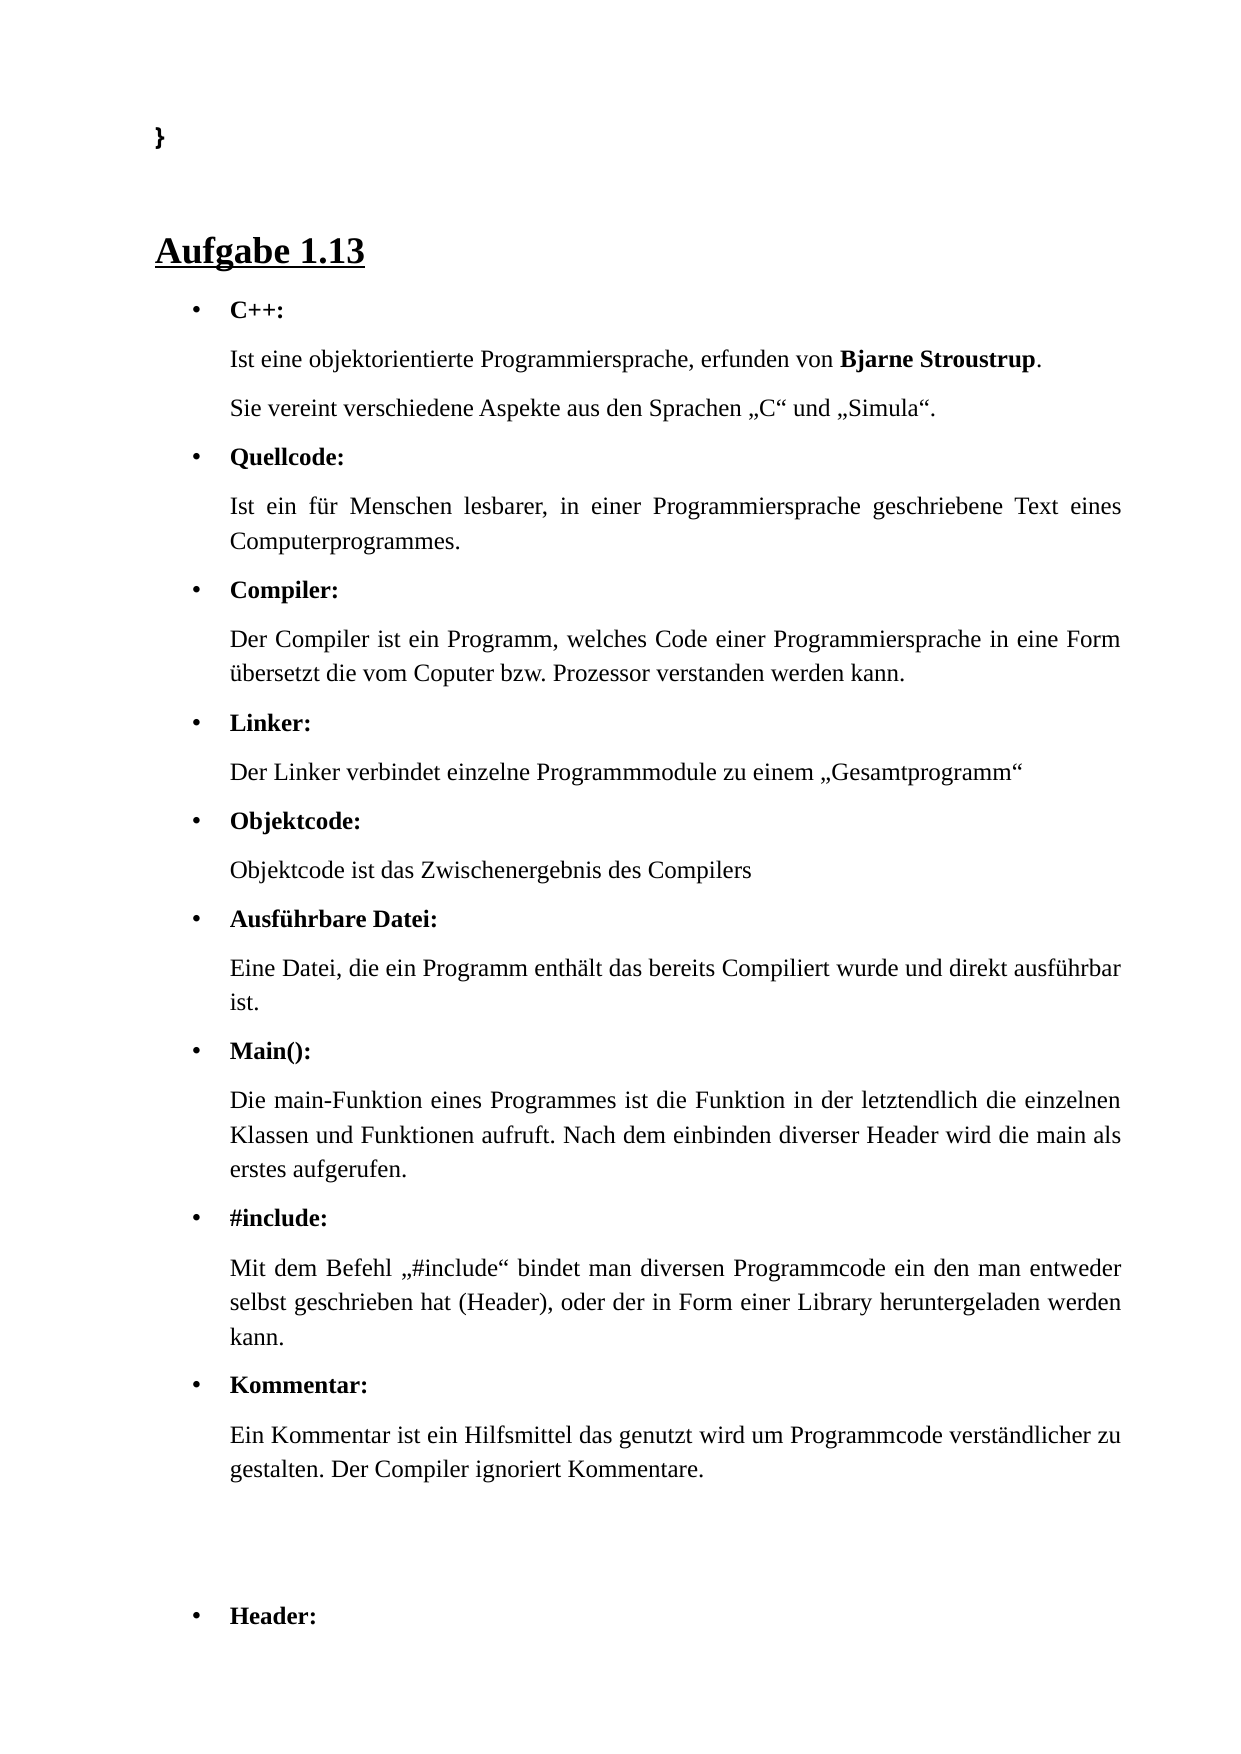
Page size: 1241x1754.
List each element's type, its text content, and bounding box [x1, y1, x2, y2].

list Ist ein für Menschen lesbarer, in einer Programmiersprache geschriebene Text eines Computerprogrammes. [192, 491, 1122, 555]
list Objektcode ist das Zwischenergebnis des Compilers [192, 855, 1122, 883]
list Ein Kommentar ist ein Hilfsmittel das genutzt wird um Programmcode verständlicher zu gestalten. Der Compiler ignoriert Kommentare. [192, 1420, 1122, 1483]
list Sie vereint verschiedene Aspekte aus den Sprachen „C“ und „Simula“. [192, 393, 1122, 422]
list Linker: [192, 708, 1122, 736]
list Mit dem Befehl „#include“ bindet man diversen Programmcode ein den man entweder selbst geschrieben hat (Header), oder der in Form einer Library heruntergeladen werden kann. [192, 1253, 1122, 1350]
list Die main-Funktion eines Programmes ist die Funktion in der letztendlich die einzelnen Klassen und Funktionen aufruft. Nach dem einbinden diverser Header wird die main als erstes aufgerufen. [192, 1086, 1122, 1183]
list Eine Datei, die ein Programm enthält das bereits Compiliert wurde und direkt ausführbar ist. [192, 953, 1122, 1016]
list Objektcode: [192, 806, 1122, 834]
list Der Linker verbindet einzelne Programmmodule zu einem „Gesamtprogramm“ [192, 757, 1122, 785]
list Ausführbare Datei: [192, 904, 1122, 933]
list Compiler: [192, 575, 1122, 604]
list #include: [192, 1203, 1122, 1232]
list Quellcode: [192, 442, 1122, 471]
text Aufgabe 1.13 [154, 229, 1122, 272]
list Header: [192, 1601, 1122, 1630]
list Der Compiler ist ein Programm, welches Code einer Programmiersprache in eine Form übersetzt die vom Coputer bzw. Prozessor verstanden werden kann. [192, 624, 1122, 687]
text } [154, 118, 1122, 152]
list Ist eine objektorientierte Programmiersprache, erfunden von Bjarne Stroustrup. [192, 344, 1122, 373]
list Main(): [192, 1036, 1122, 1065]
list Kommentar: [192, 1371, 1122, 1399]
list C++: [192, 295, 1122, 324]
